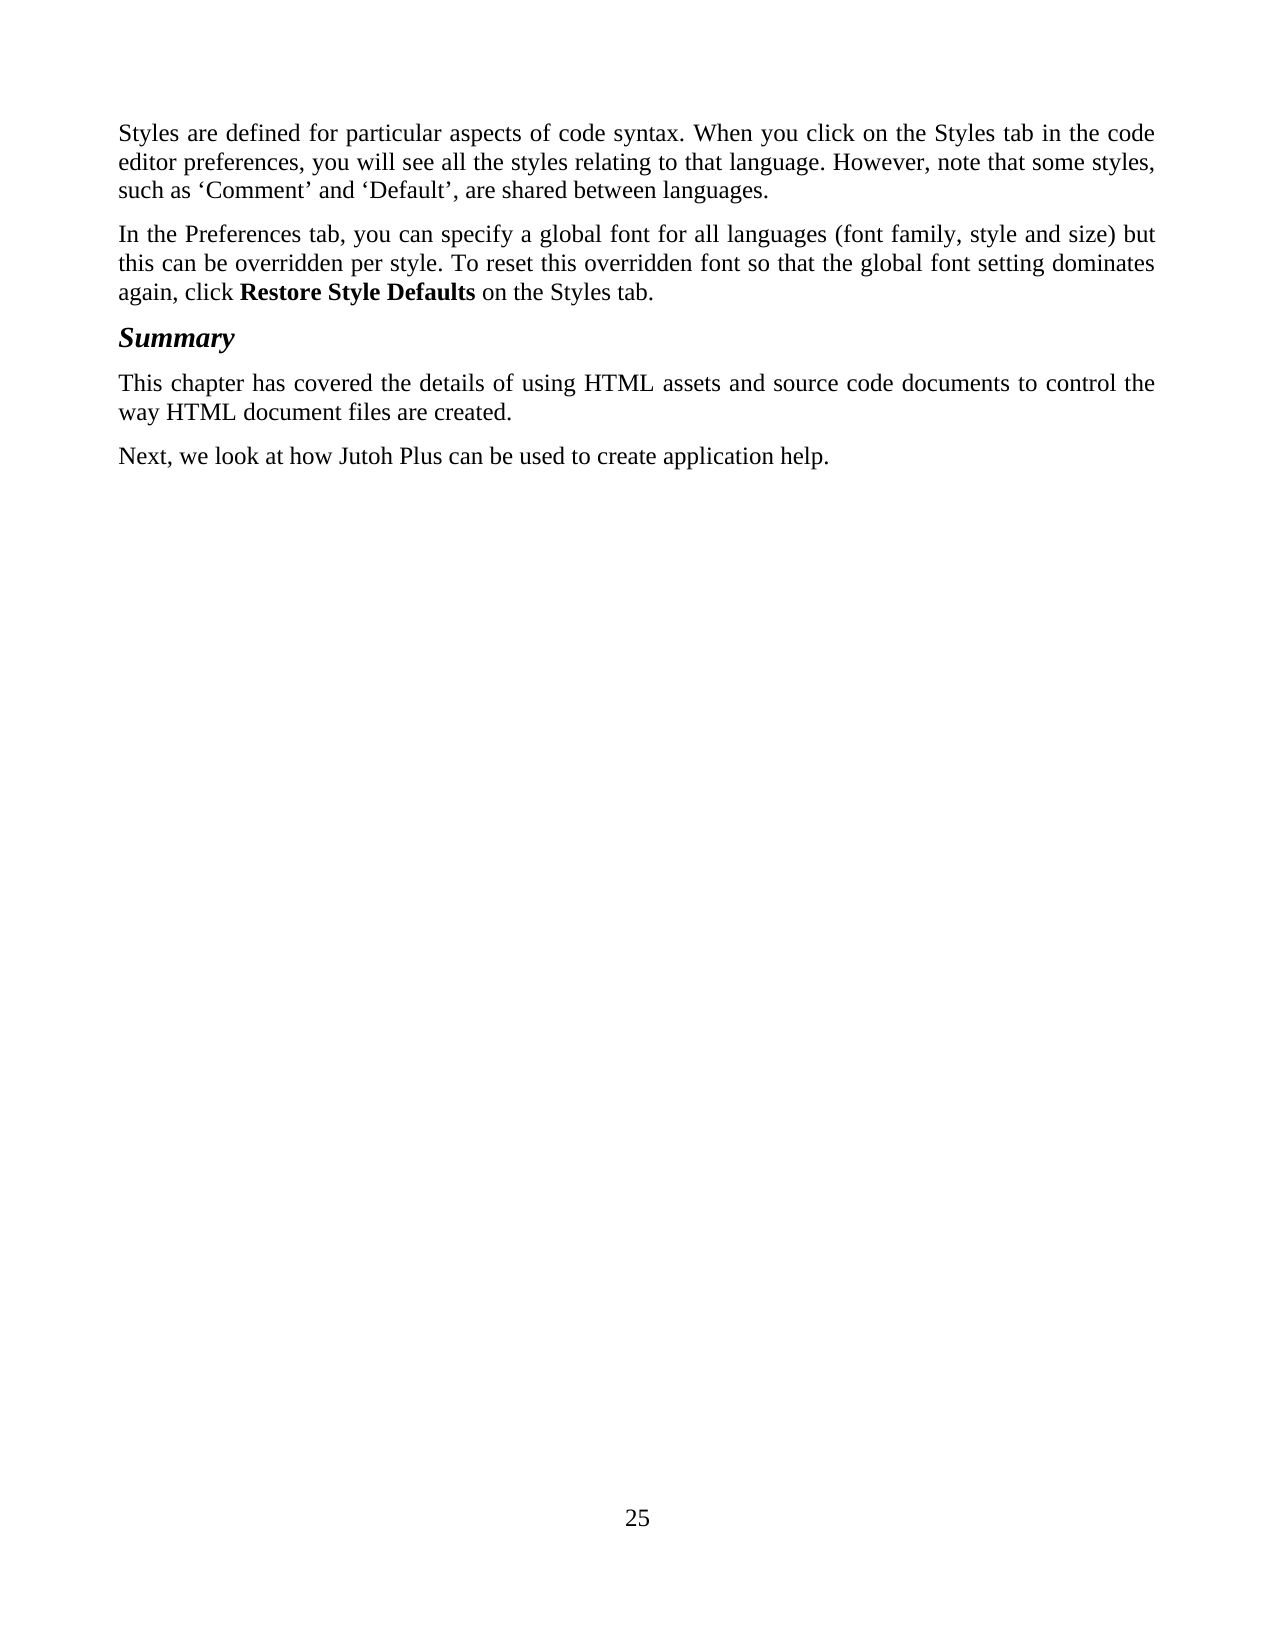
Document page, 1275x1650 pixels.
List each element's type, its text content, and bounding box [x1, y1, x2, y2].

subtitle Summary [118, 320, 1157, 354]
text Next, we look at how Jutoh Plus can be used to create application help. [118, 441, 1157, 469]
text Styles are defined for particular aspects of code syntax. When you click on the Styles tab in the code editor preferences, you will see all the styles relating to that language. However, note that some styles, such as ‘Comment’ and ‘Default’, are shared between languages. [118, 118, 1157, 204]
text This chapter has covered the details of using HTML assets and source code documents to control the way HTML document files are created. [118, 368, 1157, 426]
text In the Preferences tab, you can specify a global font for all languages (font family, style and size) but this can be overridden per style. To reset this overridden font so that the global font setting dominates again, click Restore Style Defaults on the Styles tab. [118, 219, 1157, 305]
